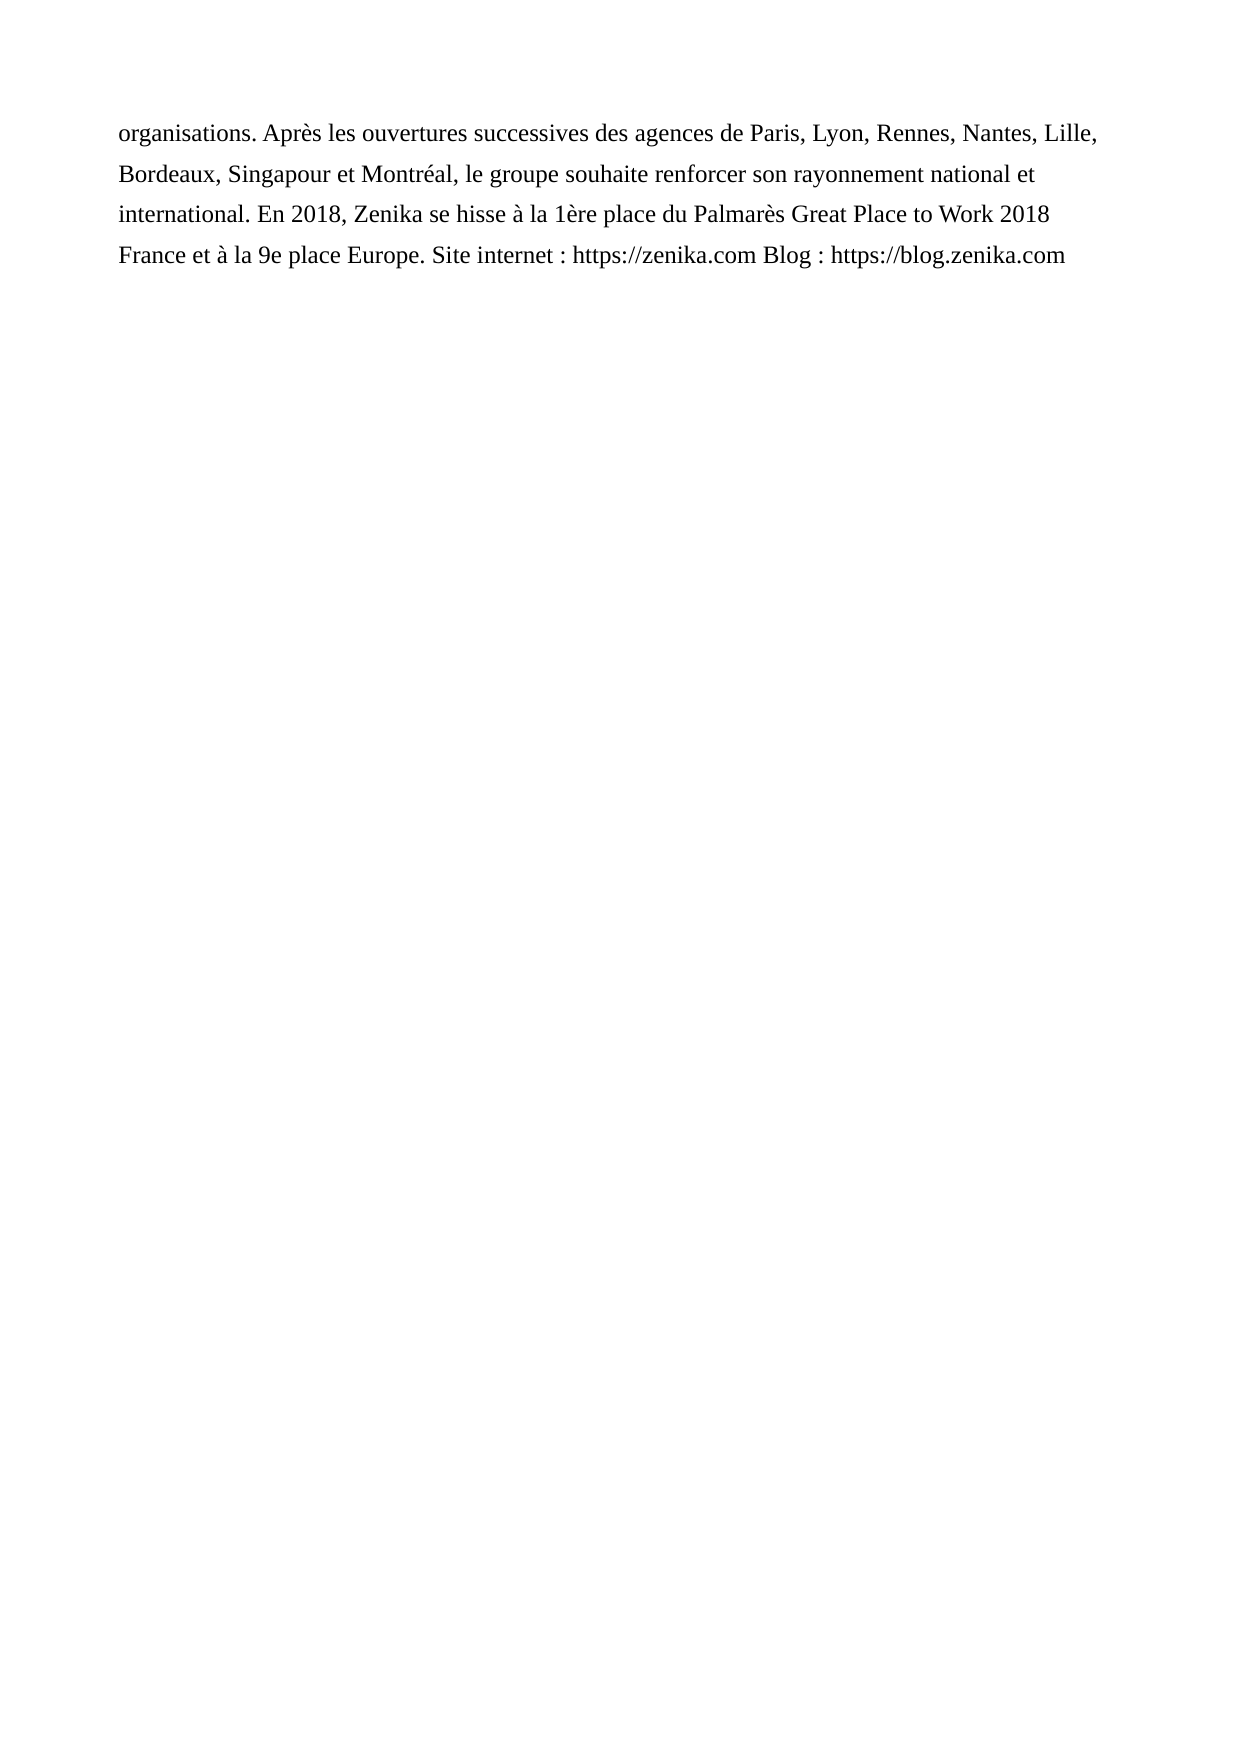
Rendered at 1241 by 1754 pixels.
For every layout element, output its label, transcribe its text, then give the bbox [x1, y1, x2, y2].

text organisations. Après les ouvertures successives des agences de Paris, Lyon, Rennes, Nantes, Lille, Bordeaux, Singapour et Montréal, le groupe souhaite renforcer son rayonnement national et international. En 2018, Zenika se hisse à la 1ère place du Palmarès Great Place to Work 2018 France et à la 9e place Europe. Site internet : https://zenika.com Blog : https://blog.zenika.com [118, 118, 1122, 269]
